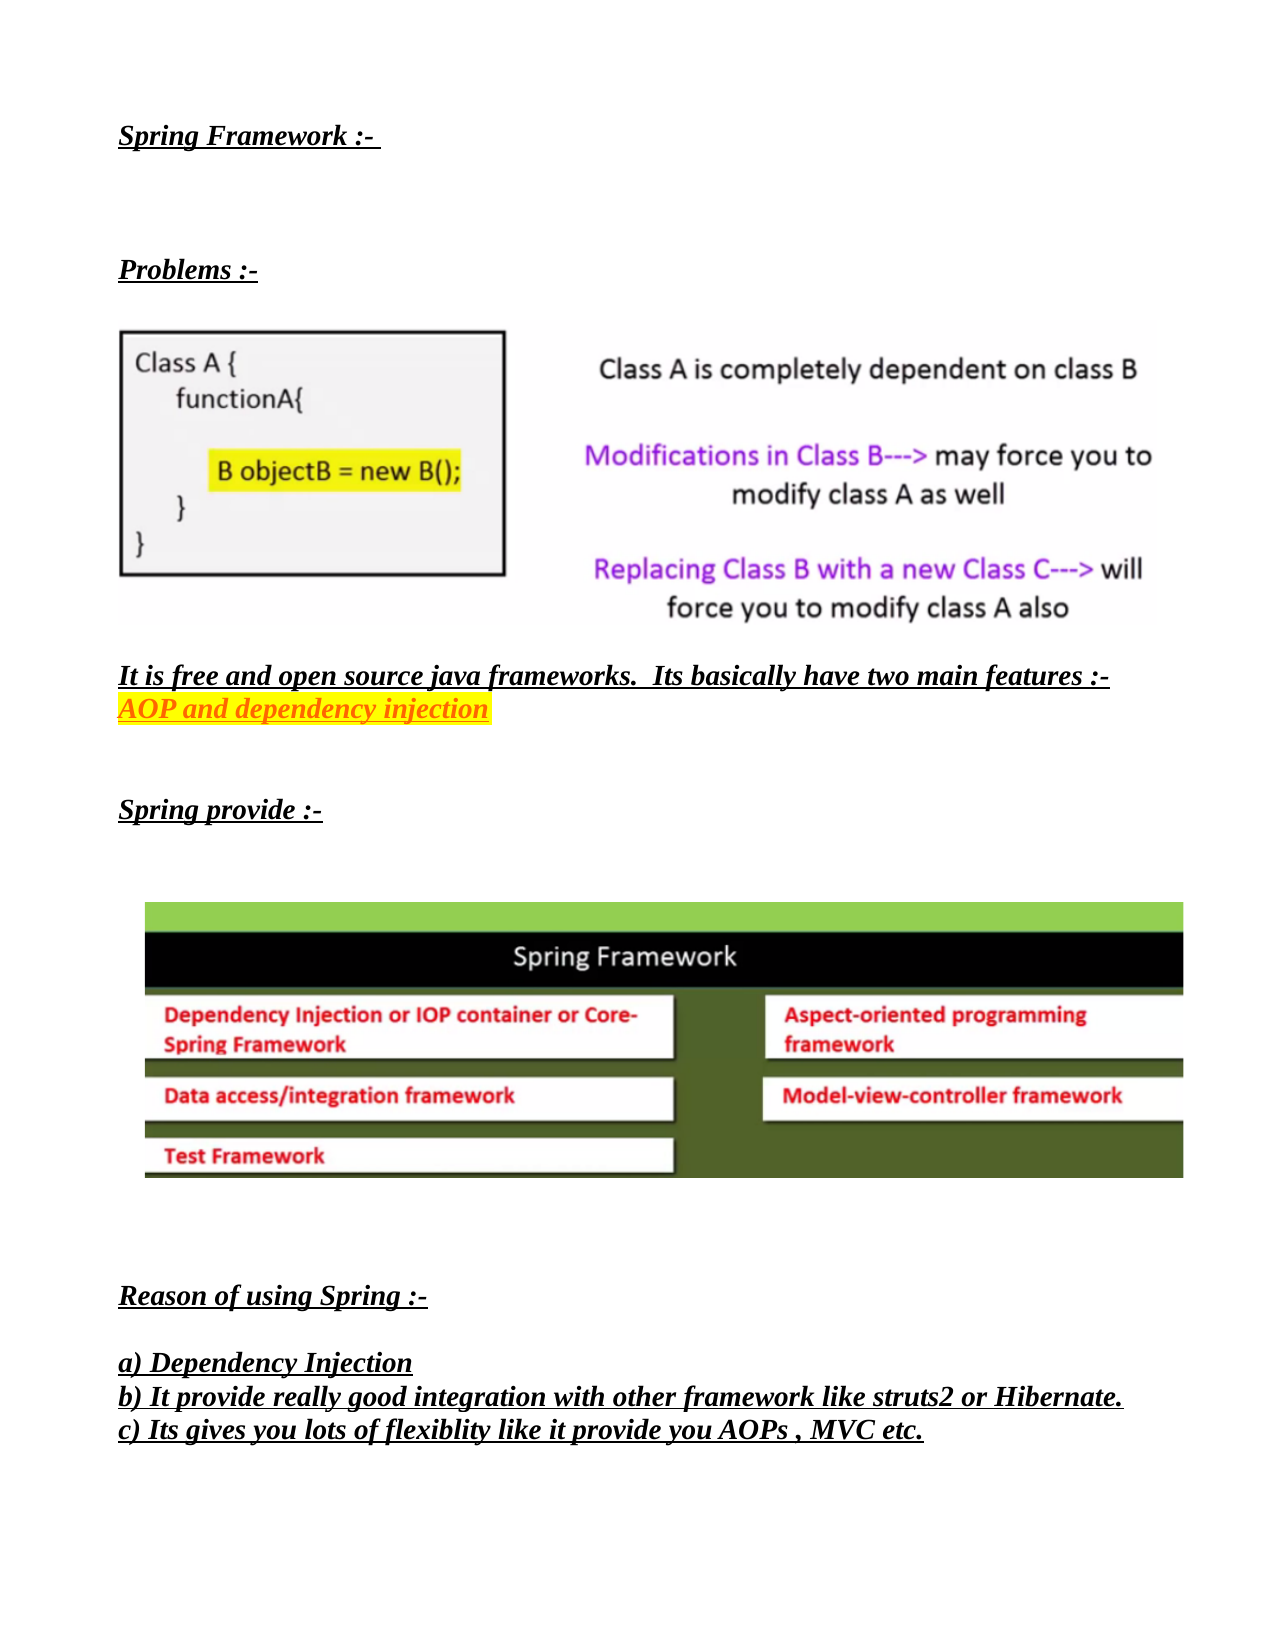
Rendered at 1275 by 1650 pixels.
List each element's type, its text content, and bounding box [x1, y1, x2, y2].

text c) Its gives you lots of flexiblity like it provide you AOPs , MVC etc. [118, 1412, 1157, 1446]
text AOP and dependency injection [118, 692, 1157, 725]
text It is free and open source java frameworks. Its basically have two main features :- [118, 658, 1157, 692]
picture [118, 320, 1157, 625]
text Spring provide :- [118, 792, 1157, 826]
text ­Spring Framework :- [118, 118, 1157, 152]
text Problems :- [118, 252, 1157, 286]
text a) Dependency Injection [118, 1345, 1157, 1379]
text b) It provide really good integration with other framework like struts2 or Hibernate. [118, 1379, 1157, 1412]
text Reason of using Spring :- [118, 1278, 1157, 1312]
picture [144, 902, 1184, 1178]
